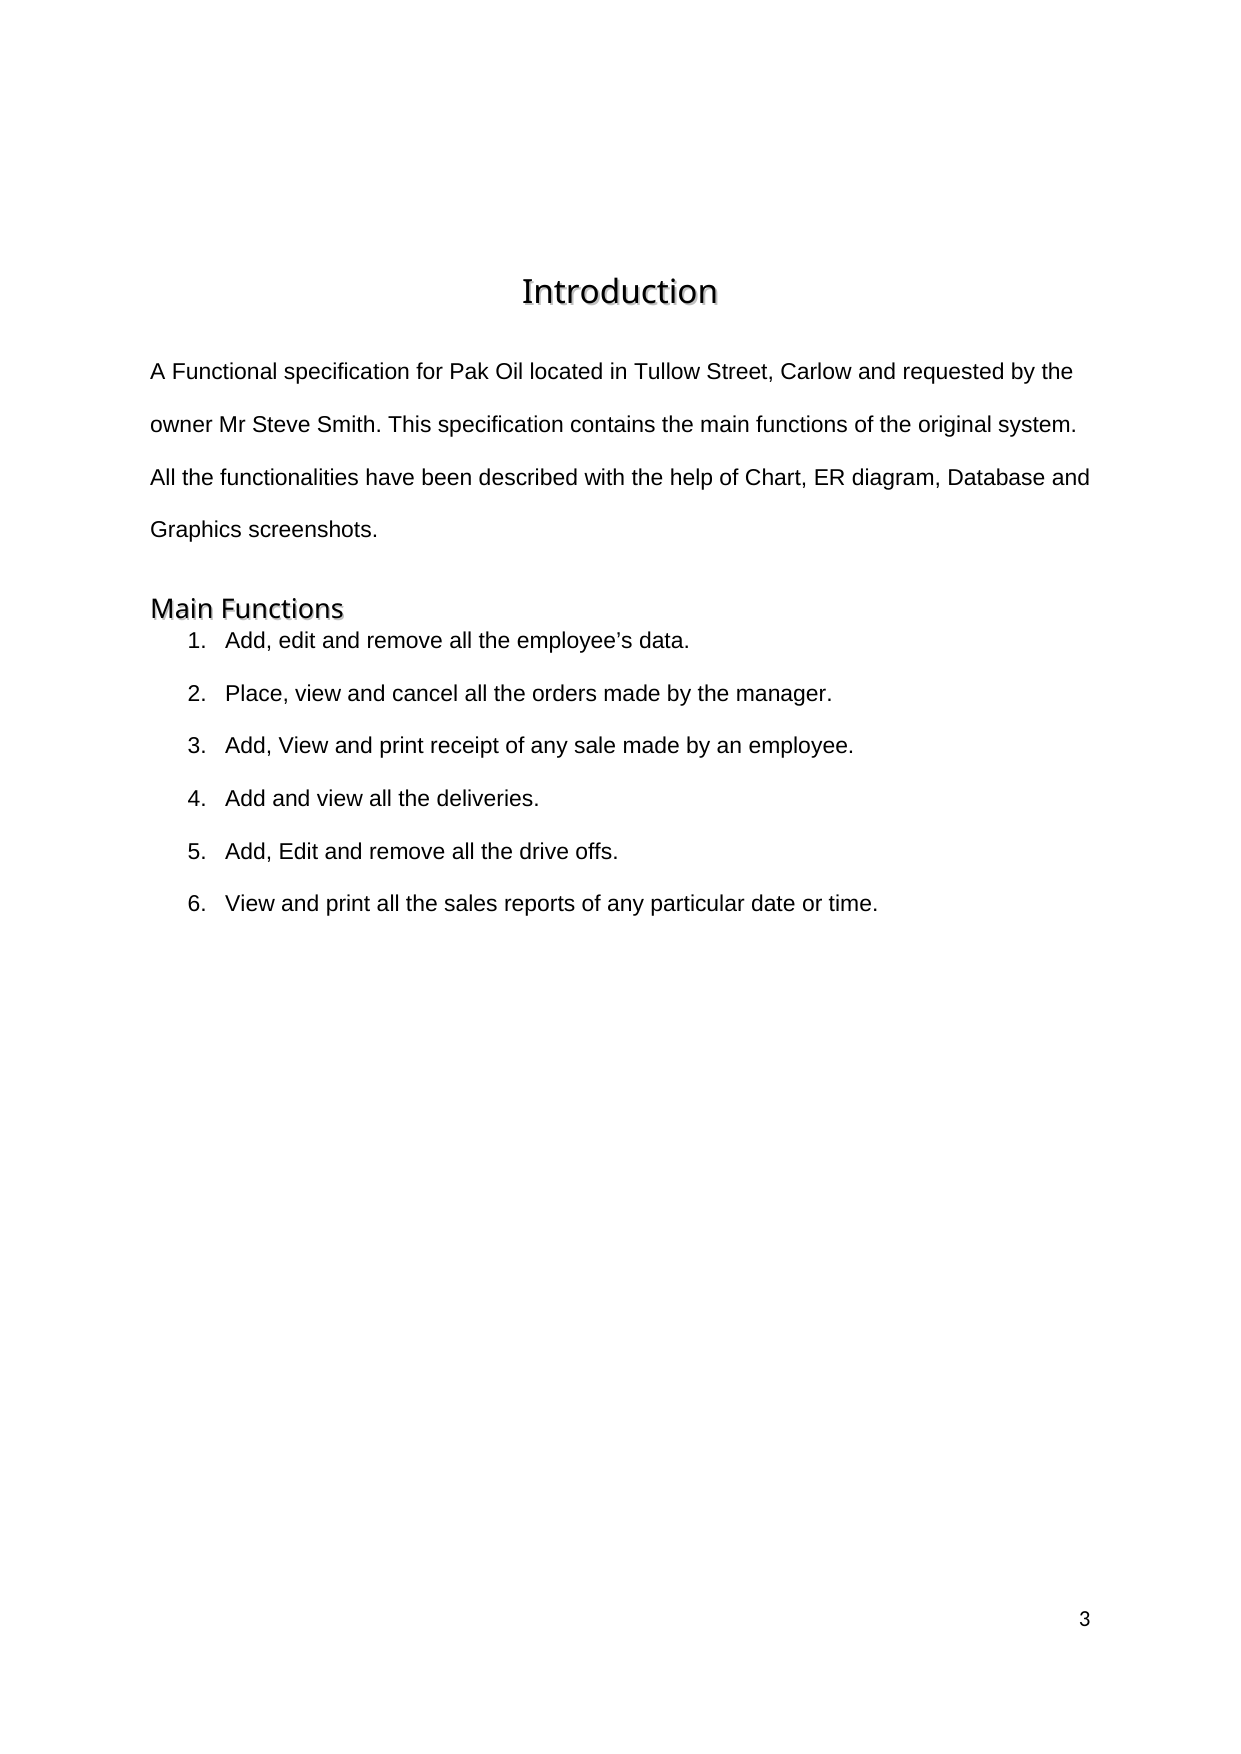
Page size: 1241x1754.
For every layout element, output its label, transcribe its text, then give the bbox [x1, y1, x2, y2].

list Add, edit and remove all the employee’s data. [187, 627, 1090, 653]
list Add and view all the deliveries. [187, 785, 1090, 811]
list View and print all the sales reports of any particular date or time. [187, 890, 1090, 917]
subtitle Introduction [150, 268, 1090, 313]
text A Functional specification for Pak Oil located in Tullow Street, Carlow and requested by the owner Mr Steve Smith. This specification contains the main functions of the original system. All the functionalities have been described with the help of Chart, ER diagram, Database and Graphics screenshots. [150, 358, 1090, 543]
subtitle Main Functions [150, 590, 1090, 627]
list Place, view and cancel all the orders made by the manager. [187, 679, 1090, 706]
list Add, Edit and remove all the drive offs. [187, 838, 1090, 864]
list Add, View and print receipt of any sale made by an employee. [187, 732, 1090, 758]
